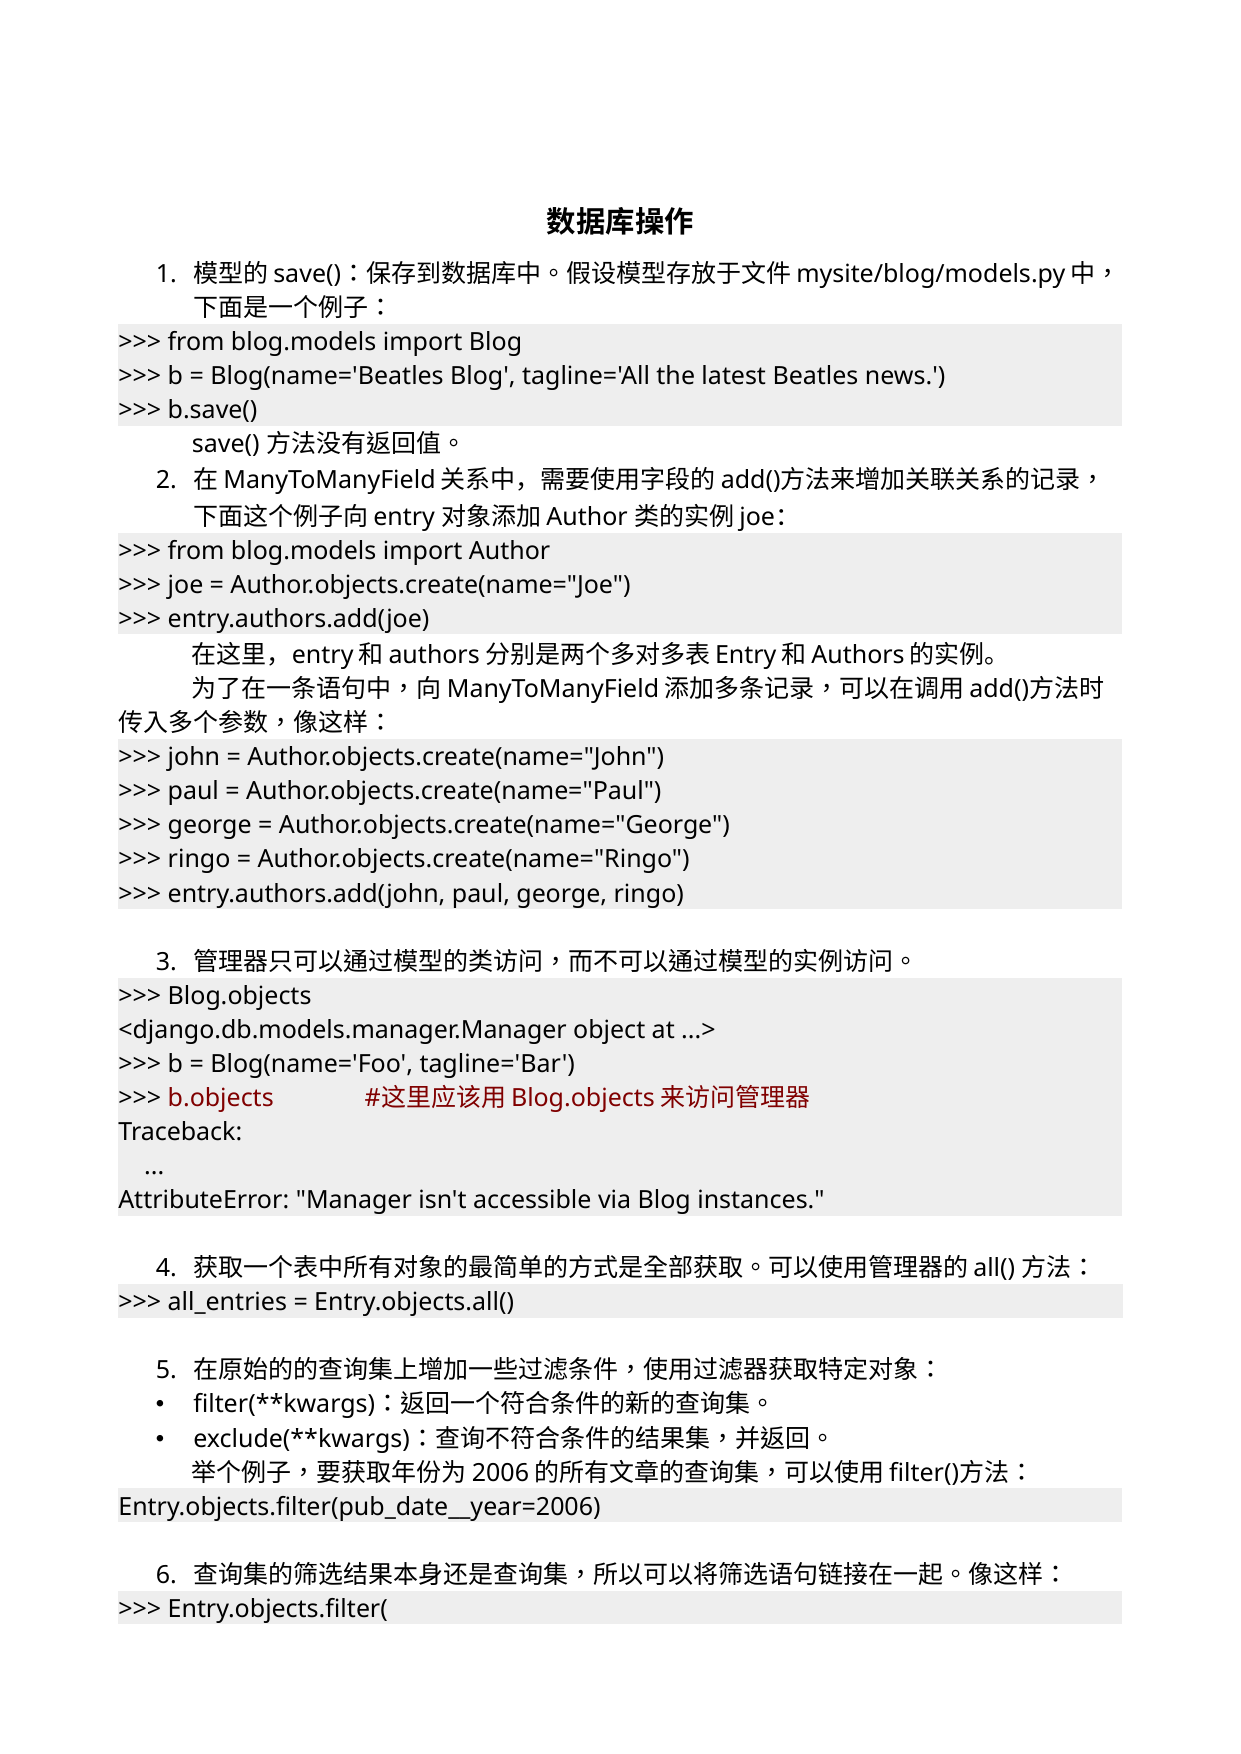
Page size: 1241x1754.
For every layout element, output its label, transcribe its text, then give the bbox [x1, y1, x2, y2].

table_header >>> all_entries = Entry.objects.all() [118, 1284, 1123, 1318]
table_header Entry.objects.filter(pub_date__year=2006) [118, 1488, 1122, 1522]
text save() 方法没有返回值。 [118, 426, 1122, 460]
list 查询集的筛选结果本身还是查询集，所以可以将筛选语句链接在一起。像这样： [156, 1556, 1122, 1591]
table_header >>> Blog.objects <django.db.models.manager.Manager object at ...> >>> b = Blog(name='Foo', tagline='Bar') >>> b.objects #这里应该用Blog.objects来访问管理器 Traceback: ... AttributeError: "Manager isn't accessible via Blog instances." [118, 978, 1122, 1216]
text 为了在一条语句中，向ManyToManyField添加多条记录，可以在调用add()方法时传入多个参数，像这样： [118, 671, 1122, 739]
subtitle 数据库操作 [118, 201, 1122, 241]
table_header >>> from blog.models import Blog >>> b = Blog(name='Beatles Blog', tagline='All the latest Beatles news.') >>> b.save() [118, 324, 1122, 426]
list 管理器只可以通过模型的类访问，而不可以通过模型的实例访问。 [156, 943, 1122, 977]
list 获取一个表中所有对象的最简单的方式是全部获取。可以使用管理器的all() 方法： [156, 1250, 1122, 1284]
table_header >>> from blog.models import Author >>> joe = Author.objects.create(name="Joe") >>> entry.authors.add(joe) [118, 533, 1122, 634]
list 在ManyToManyField关系中，需要使用字段的add()方法来增加关联关系的记录，下面这个例子向entry 对象添加Author 类的实例joe： [156, 460, 1122, 532]
table_header >>> Entry.objects.filter( [118, 1591, 1122, 1624]
list exclude(**kwargs)：查询不符合条件的结果集，并返回。 [156, 1420, 1122, 1454]
list 模型的save()：保存到数据库中。假设模型存放于文件mysite/blog/models.py中，下面是一个例子： [156, 253, 1122, 324]
text 举个例子，要获取年份为2006的所有文章的查询集，可以使用filter()方法： [118, 1454, 1122, 1488]
table_header >>> john = Author.objects.create(name="John") >>> paul = Author.objects.create(name="Paul") >>> george = Author.objects.create(name="George") >>> ringo = Author.objects.create(name="Ringo") >>> entry.authors.add(john, paul, george, ringo) [118, 739, 1122, 909]
list 在原始的的查询集上增加一些过滤条件，使用过滤器获取特定对象： [156, 1352, 1122, 1386]
text 在这里，entry和authors分别是两个多对多表Entry和Authors的实例。 [118, 634, 1122, 671]
list filter(**kwargs)：返回一个符合条件的新的查询集。 [156, 1386, 1122, 1420]
